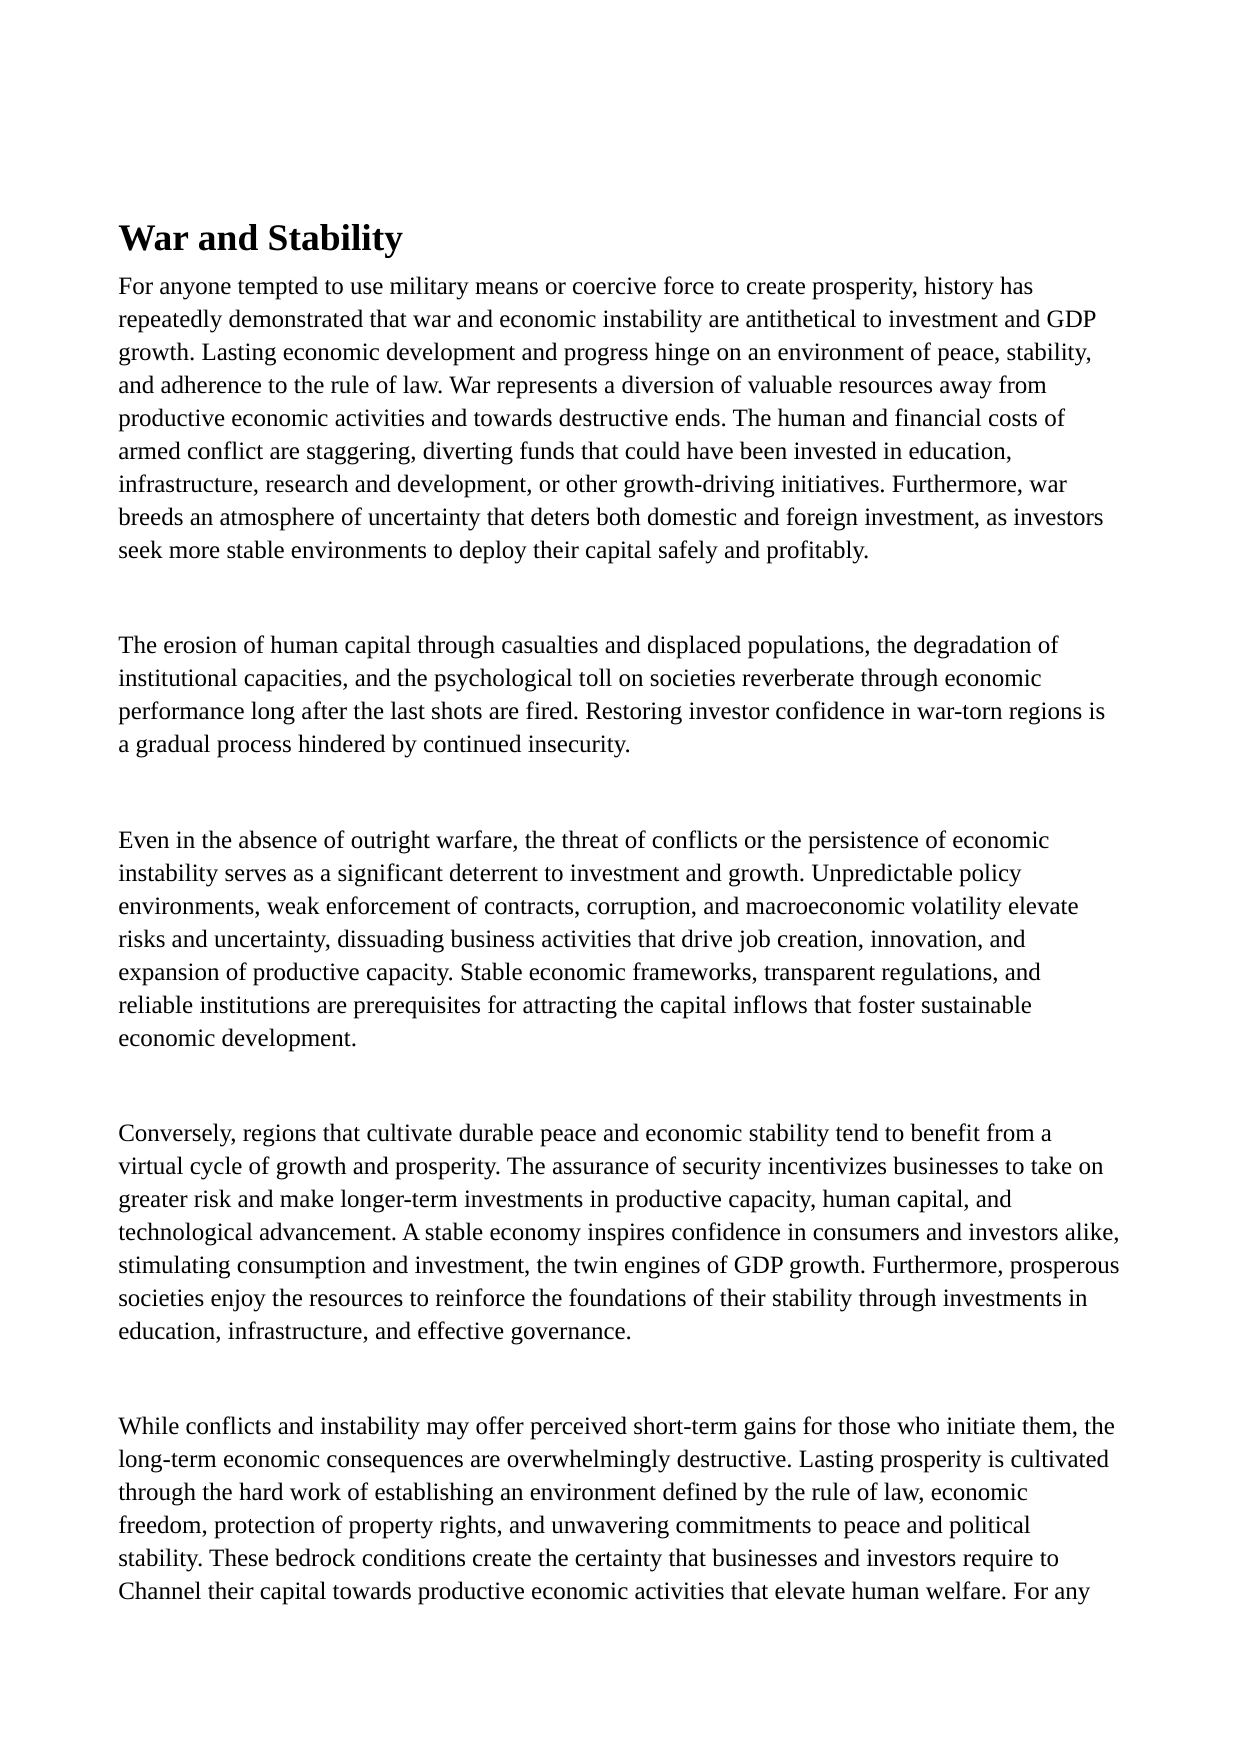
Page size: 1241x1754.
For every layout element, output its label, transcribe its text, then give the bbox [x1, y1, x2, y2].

text While conflicts and instability may offer perceived short-term gains for those who initiate them, the long-term economic consequences are overwhelmingly destructive. Lasting prosperity is cultivated through the hard work of establishing an environment defined by the rule of law, economic freedom, protection of property rights, and unwavering commitments to peace and political stability. These bedrock conditions create the certainty that businesses and investors require to Channel their capital towards productive economic activities that elevate human welfare. For any [118, 1411, 1122, 1605]
subtitle War and Stability [118, 215, 1122, 258]
text Conversely, regions that cultivate durable peace and economic stability tend to benefit from a virtual cycle of growth and prosperity. The assurance of security incentivizes businesses to take on greater risk and make longer-term investments in productive capacity, human capital, and technological advancement. A stable economy inspires confidence in consumers and investors alike, stimulating consumption and investment, the twin engines of GDP growth. Furthermore, prosperous societies enjoy the resources to reinforce the foundations of their stability through investments in education, infrastructure, and effective governance. [118, 1118, 1122, 1345]
text The erosion of human capital through casualties and displaced populations, the degradation of institutional capacities, and the psychological toll on societies reverberate through economic performance long after the last shots are fired. Restoring investor confidence in war-torn regions is a gradual process hindered by continued insecurity. [118, 630, 1122, 758]
text Even in the absence of outright warfare, the threat of conflicts or the persistence of economic instability serves as a significant deterrent to investment and growth. Unpredictable policy environments, weak enforcement of contracts, corruption, and macroeconomic volatility elevate risks and uncertainty, dissuading business activities that drive job creation, innovation, and expansion of productive capacity. Stable economic frameworks, transparent regulations, and reliable institutions are prerequisites for attracting the capital inflows that foster sustainable economic development. [118, 825, 1122, 1052]
text For anyone tempted to use military means or coercive force to create prosperity, history has repeatedly demonstrated that war and economic instability are antithetical to investment and GDP growth. Lasting economic development and progress hinge on an environment of peace, stability, and adherence to the rule of law. War represents a diversion of valuable resources away from productive economic activities and towards destructive ends. The human and financial costs of armed conflict are staggering, diverting funds that could have been invested in education, infrastructure, research and development, or other growth-driving initiatives. Furthermore, war breeds an atmosphere of uncertainty that deters both domestic and foreign investment, as investors seek more stable environments to deploy their capital safely and profitably. [118, 271, 1122, 564]
